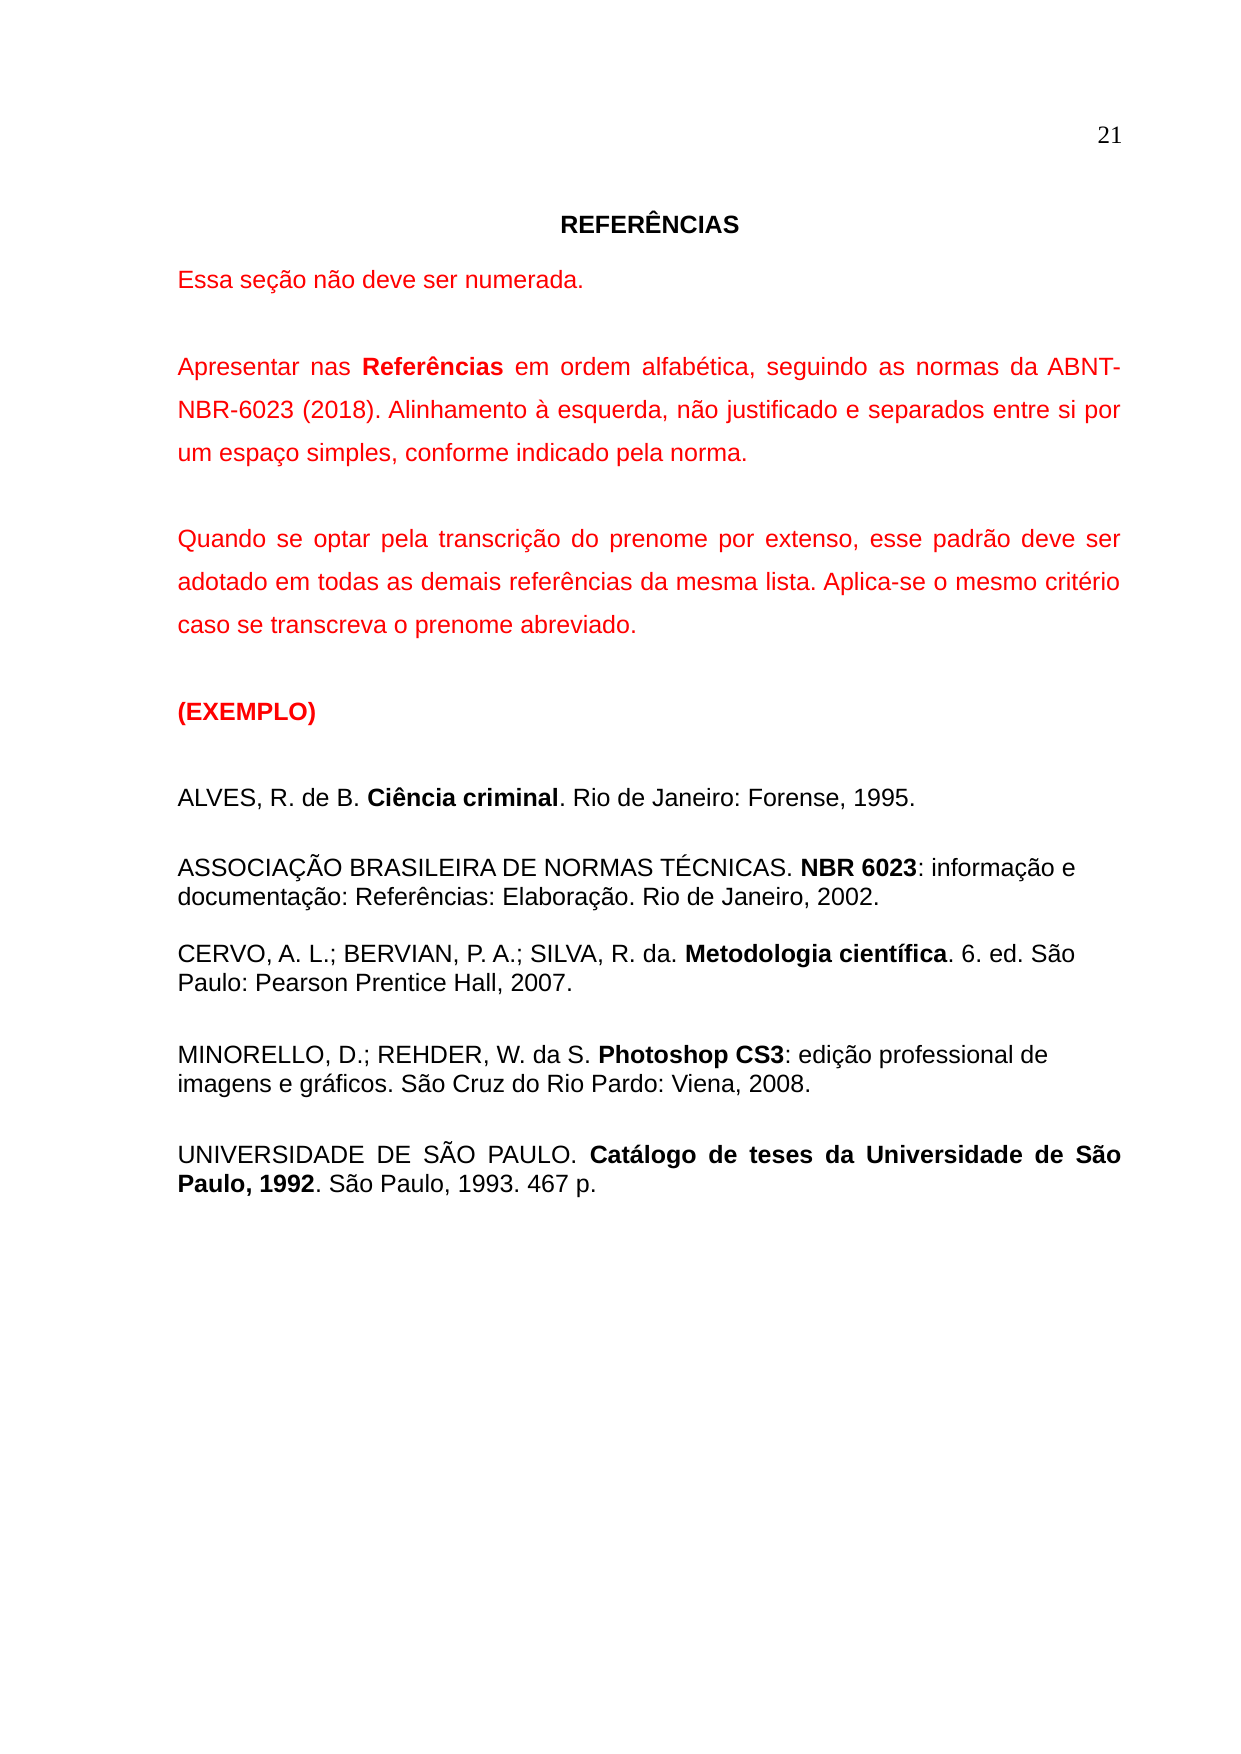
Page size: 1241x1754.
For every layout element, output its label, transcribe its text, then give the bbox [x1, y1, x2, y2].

text CERVO, A. L.; BERVIAN, P. A.; SILVA, R. da. Metodologia científica. 6. ed. São Paulo: Pearson Prentice Hall, 2007. [177, 939, 1122, 997]
text UNIVERSIDADE DE SÃO PAULO. Catálogo de teses da Universidade de São Paulo, 1992. São Paulo, 1993. 467 p. [177, 1141, 1122, 1198]
text Quando se optar pela transcrição do prenome por extenso, esse padrão deve ser adotado em todas as demais referências da mesma lista. Aplica-se o mesmo critério caso se transcreva o prenome abreviado. [177, 524, 1122, 639]
text MINORELLO, D.; REHDER, W. da S. Photoshop CS3: edição professional de imagens e gráficos. São Cruz do Rio Pardo: Viena, 2008. [177, 1040, 1122, 1097]
text ALVES, R. de B. Ciência criminal. Rio de Janeiro: Forense, 1995. [177, 783, 1122, 812]
text Essa seção não deve ser numerada. [177, 266, 1122, 294]
text (EXEMPLO) [177, 697, 1122, 726]
text Apresentar nas Referências em ordem alfabética, seguindo as normas da ABNT-NBR-6023 (2018). Alinhamento à esquerda, não justificado e separados entre si por um espaço simples, conforme indicado pela norma. [177, 352, 1122, 467]
text REFERÊNCIAS [177, 210, 1122, 239]
text ASSOCIAÇÃO BRASILEIRA DE NORMAS TÉCNICAS. NBR 6023: informação e documentação: Referências: Elaboração. Rio de Janeiro, 2002. [177, 853, 1122, 911]
